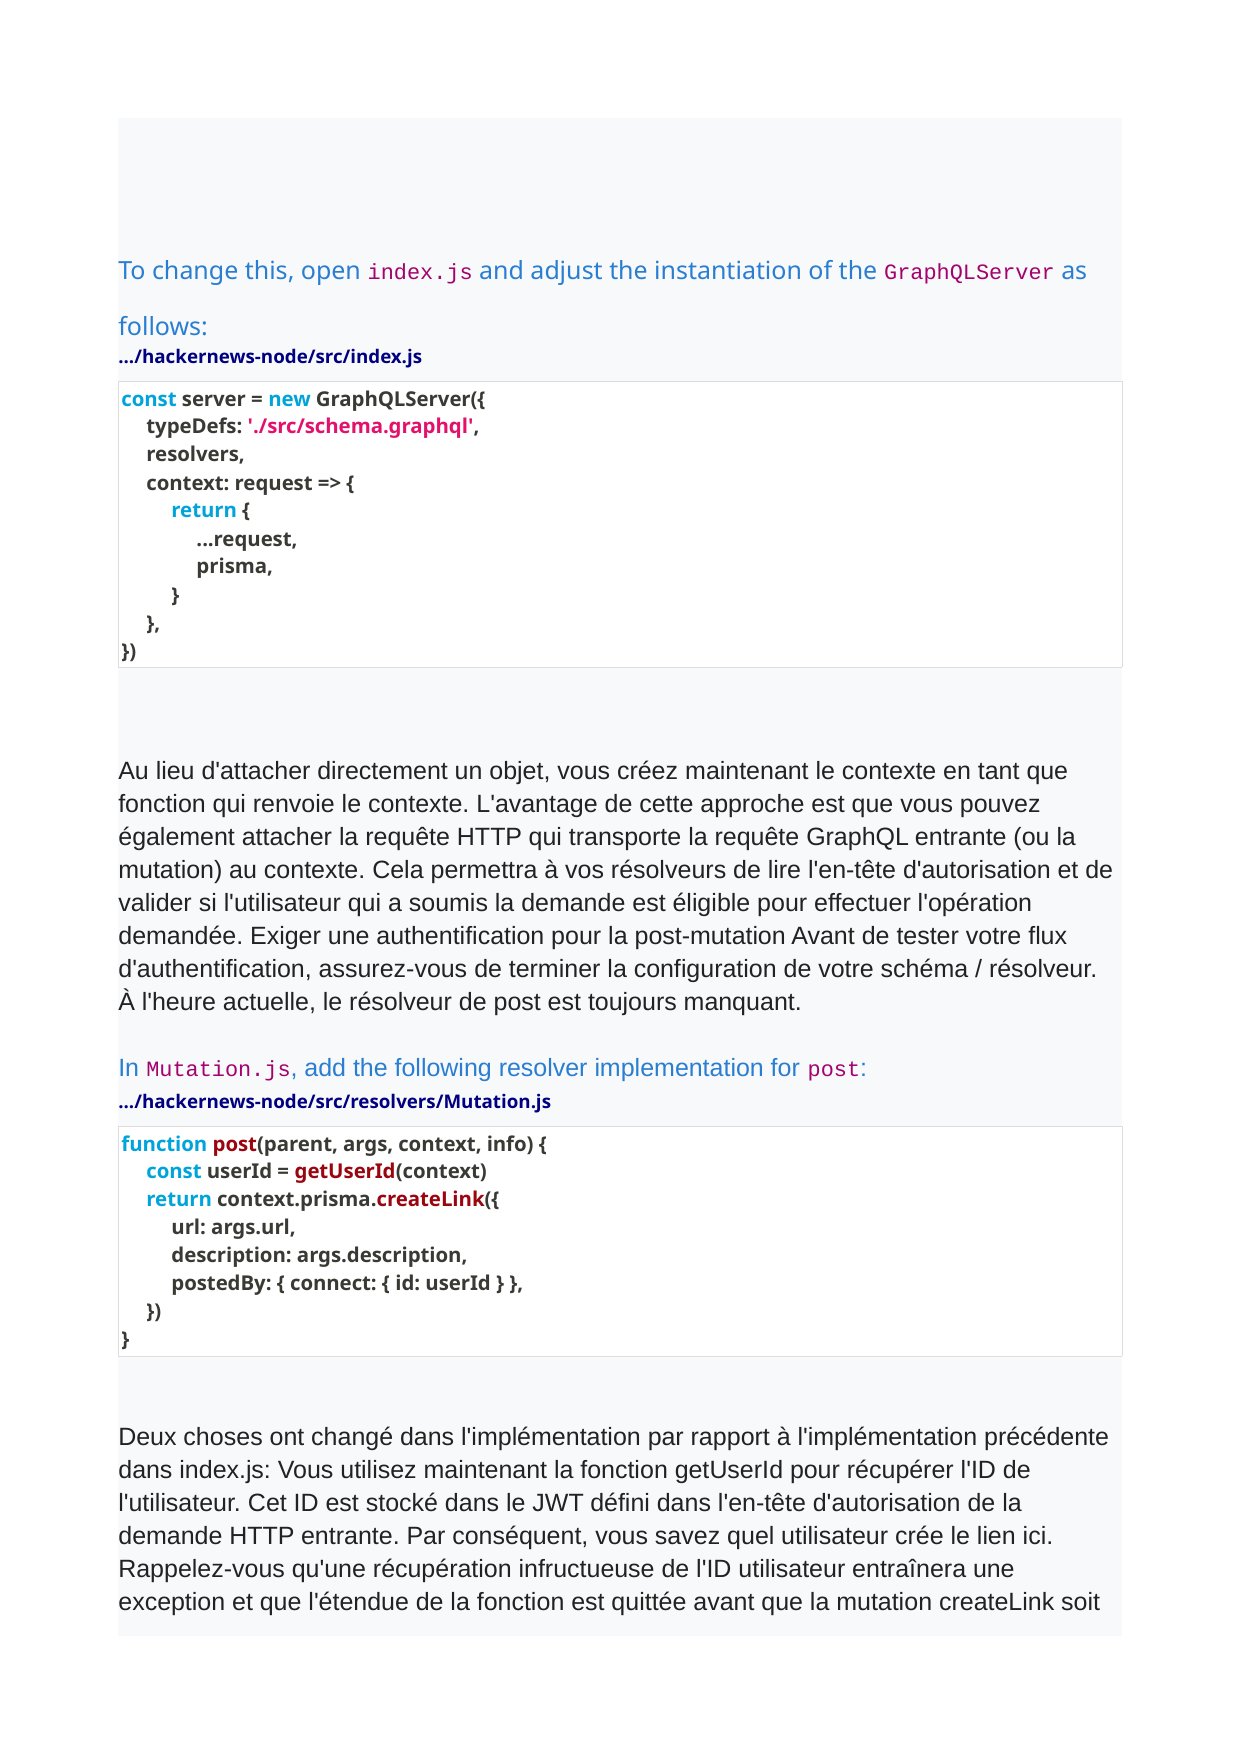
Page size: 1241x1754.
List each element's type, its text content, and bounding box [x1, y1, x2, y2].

text Au lieu d'attacher directement un objet, vous créez maintenant le contexte en tant que fonction qui renvoie le contexte. L'avantage de cette approche est que vous pouvez également attacher la requête HTTP qui transporte la requête GraphQL entrante (ou la mutation) au contexte. Cela permettra à vos résolveurs de lire l'en-tête d'autorisation et de valider si l'utilisateur qui a soumis la demande est éligible pour effectuer l'opération demandée. Exiger une authentification pour la post-mutation Avant de tester votre flux d'authentification, assurez-vous de terminer la configuration de votre schéma / résolveur. À l'heure actuelle, le résolveur de post est toujours manquant. [118, 723, 1122, 1016]
text return { [119, 493, 1122, 521]
text const server = new GraphQLServer({ [119, 382, 1122, 409]
text context: request => { [119, 465, 1122, 493]
text postedBy: { connect: { id: userId } }, [119, 1266, 1122, 1294]
text const userId = getUserId(context) [119, 1154, 1122, 1182]
text url: args.url, [119, 1210, 1122, 1238]
text typeDefs: './src/schema.graphql', [119, 409, 1122, 437]
text }) [119, 633, 1122, 667]
text }, [119, 605, 1122, 633]
text function post(parent, args, context, info) { [119, 1127, 1122, 1154]
text } [119, 1322, 1122, 1356]
text } [119, 577, 1122, 605]
text return context.prisma.createLink({ [119, 1182, 1122, 1210]
text prisma, [119, 549, 1122, 577]
text Deux choses ont changé dans l'implémentation par rapport à l'implémentation précédente dans index.js: Vous utilisez maintenant la fonction getUserId pour récupérer l'ID de l'utilisateur. Cet ID est stocké dans le JWT défini dans l'en-tête d'autorisation de la demande HTTP entrante. Par conséquent, vous savez quel utilisateur crée le lien ici. Rappelez-vous qu'une récupération infructueuse de l'ID utilisateur entraînera une exception et que l'étendue de la fonction est quittée avant que la mutation createLink soit [118, 1389, 1122, 1616]
text .../hackernews-node/src/resolvers/Mutation.js [118, 1088, 1122, 1113]
text ...request, [119, 521, 1122, 549]
text description: args.description, [119, 1238, 1122, 1266]
text In Mutation.js, add the following resolver implementation for post: [118, 1053, 1122, 1083]
text To change this, open index.js and adjust the instantiation of the GraphQLServer as follows: [118, 174, 1122, 343]
text resolvers, [119, 437, 1122, 465]
text }) [119, 1294, 1122, 1322]
text .../hackernews-node/src/index.js [118, 343, 1122, 369]
